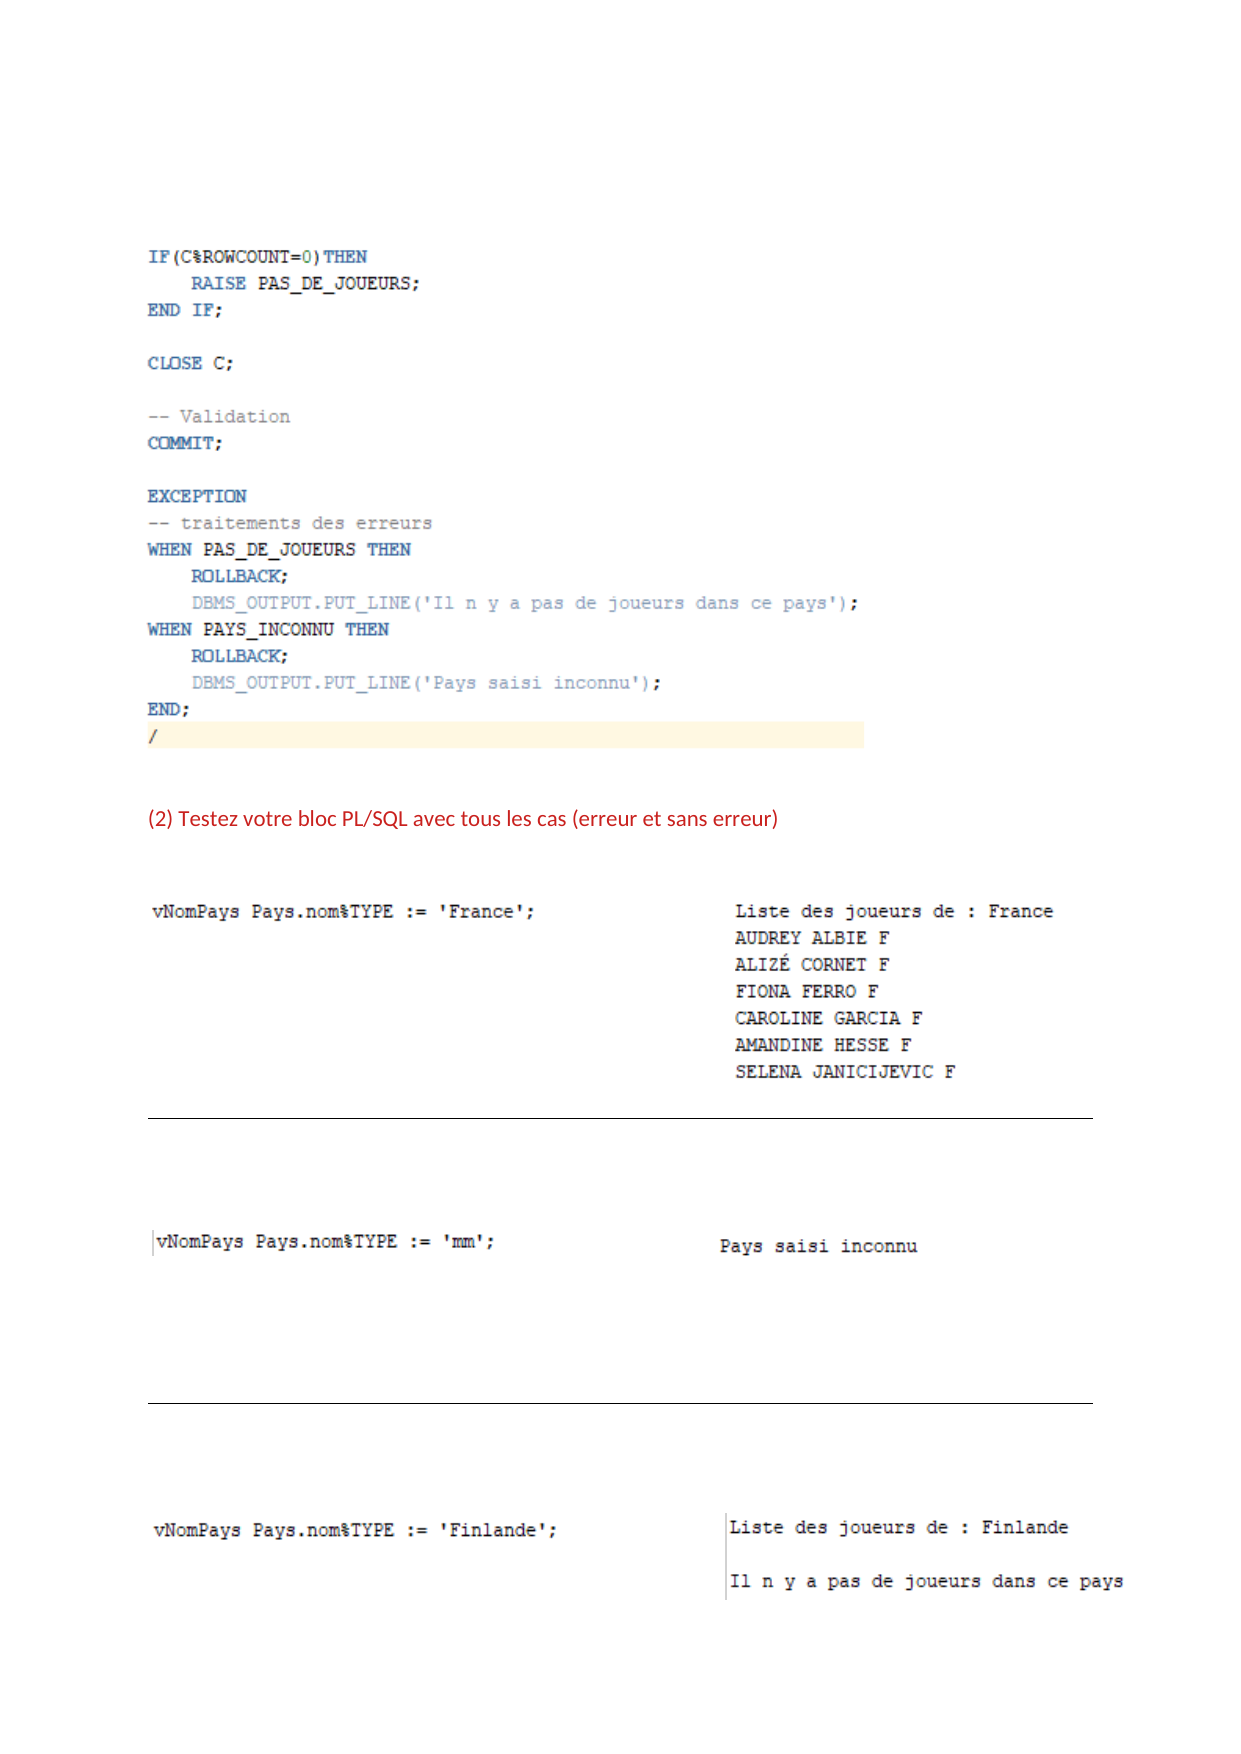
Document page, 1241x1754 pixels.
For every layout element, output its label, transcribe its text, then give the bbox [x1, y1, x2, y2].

text (2) Testez votre bloc PL/SQL avec tous les cas (erreur et sans erreur) [148, 804, 1093, 832]
picture [152, 1230, 498, 1256]
picture [718, 1230, 924, 1262]
picture [725, 1513, 1132, 1600]
picture [735, 897, 1059, 1086]
picture [145, 242, 865, 750]
picture [151, 897, 538, 926]
picture [151, 1517, 562, 1548]
